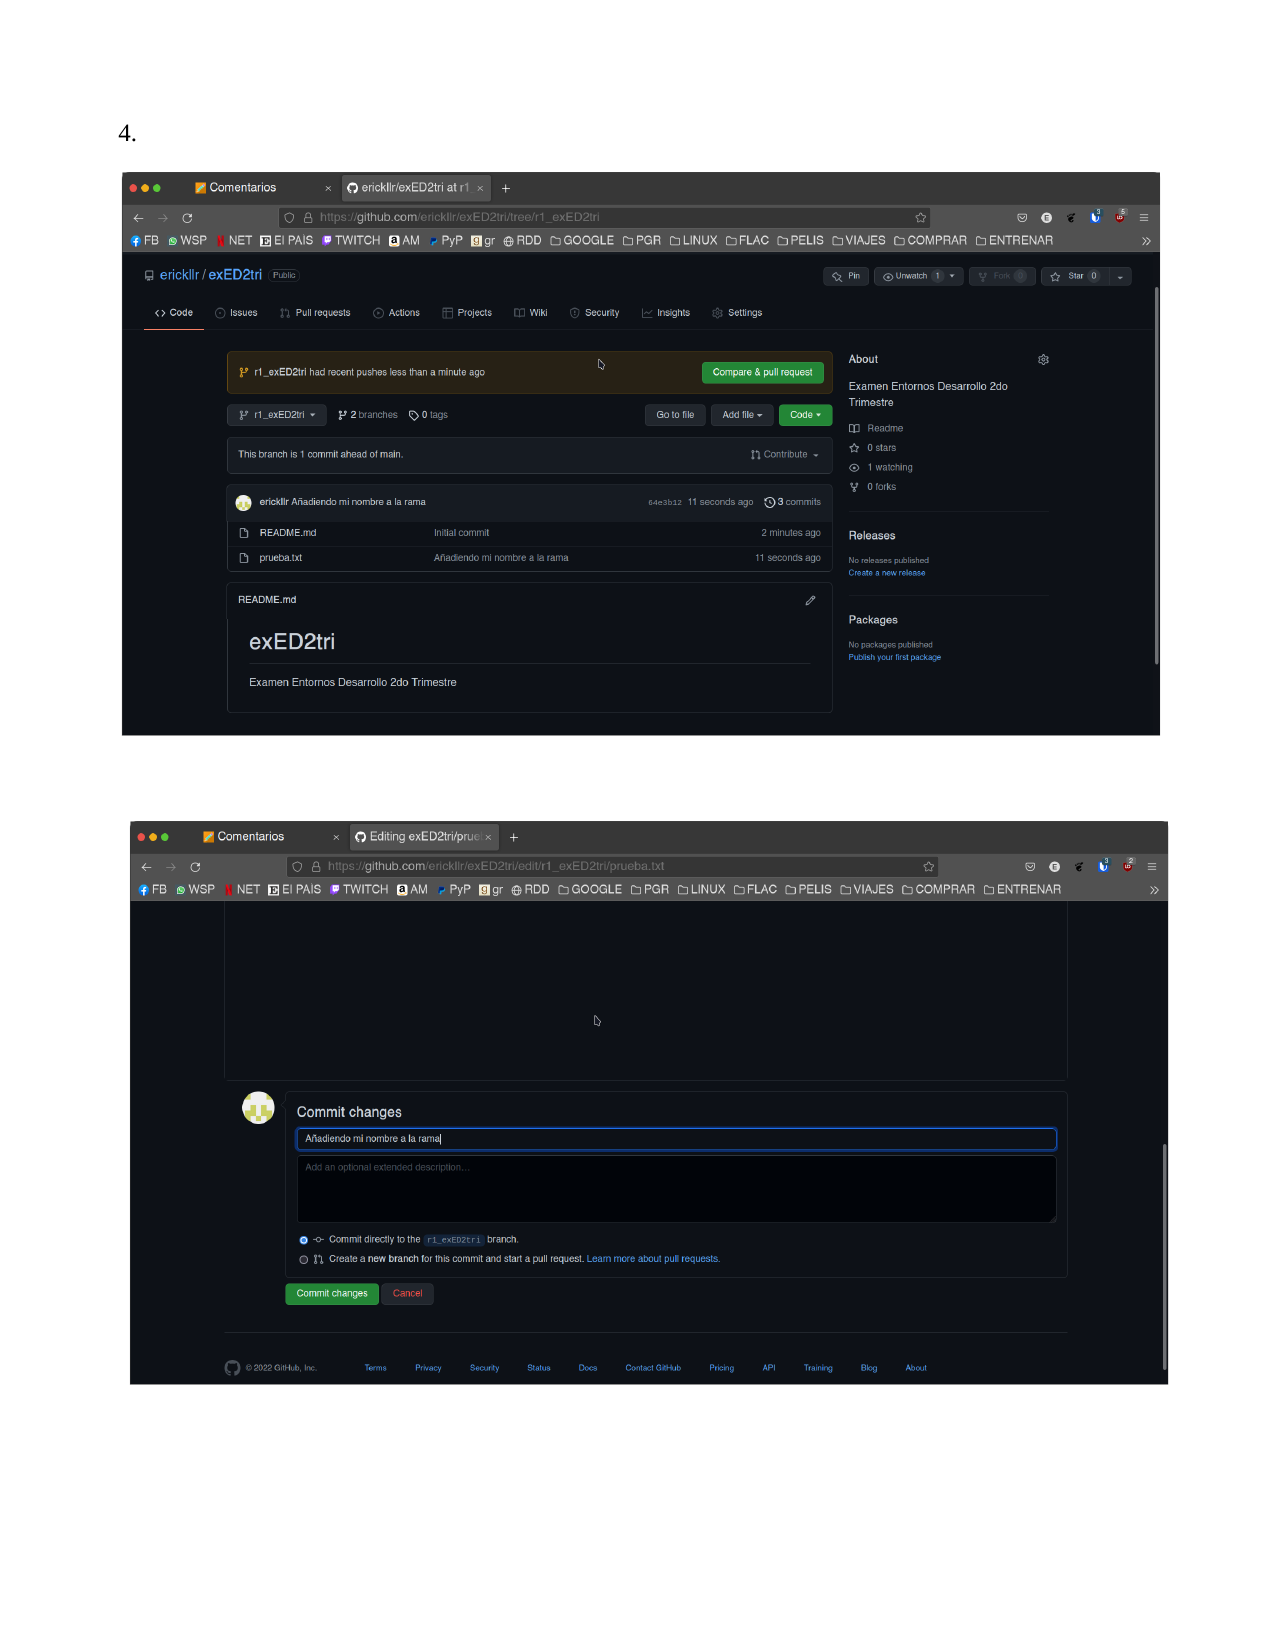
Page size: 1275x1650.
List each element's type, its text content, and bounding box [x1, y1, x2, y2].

picture [121, 172, 1161, 736]
picture [129, 821, 1169, 1385]
text 4. [118, 118, 1157, 147]
